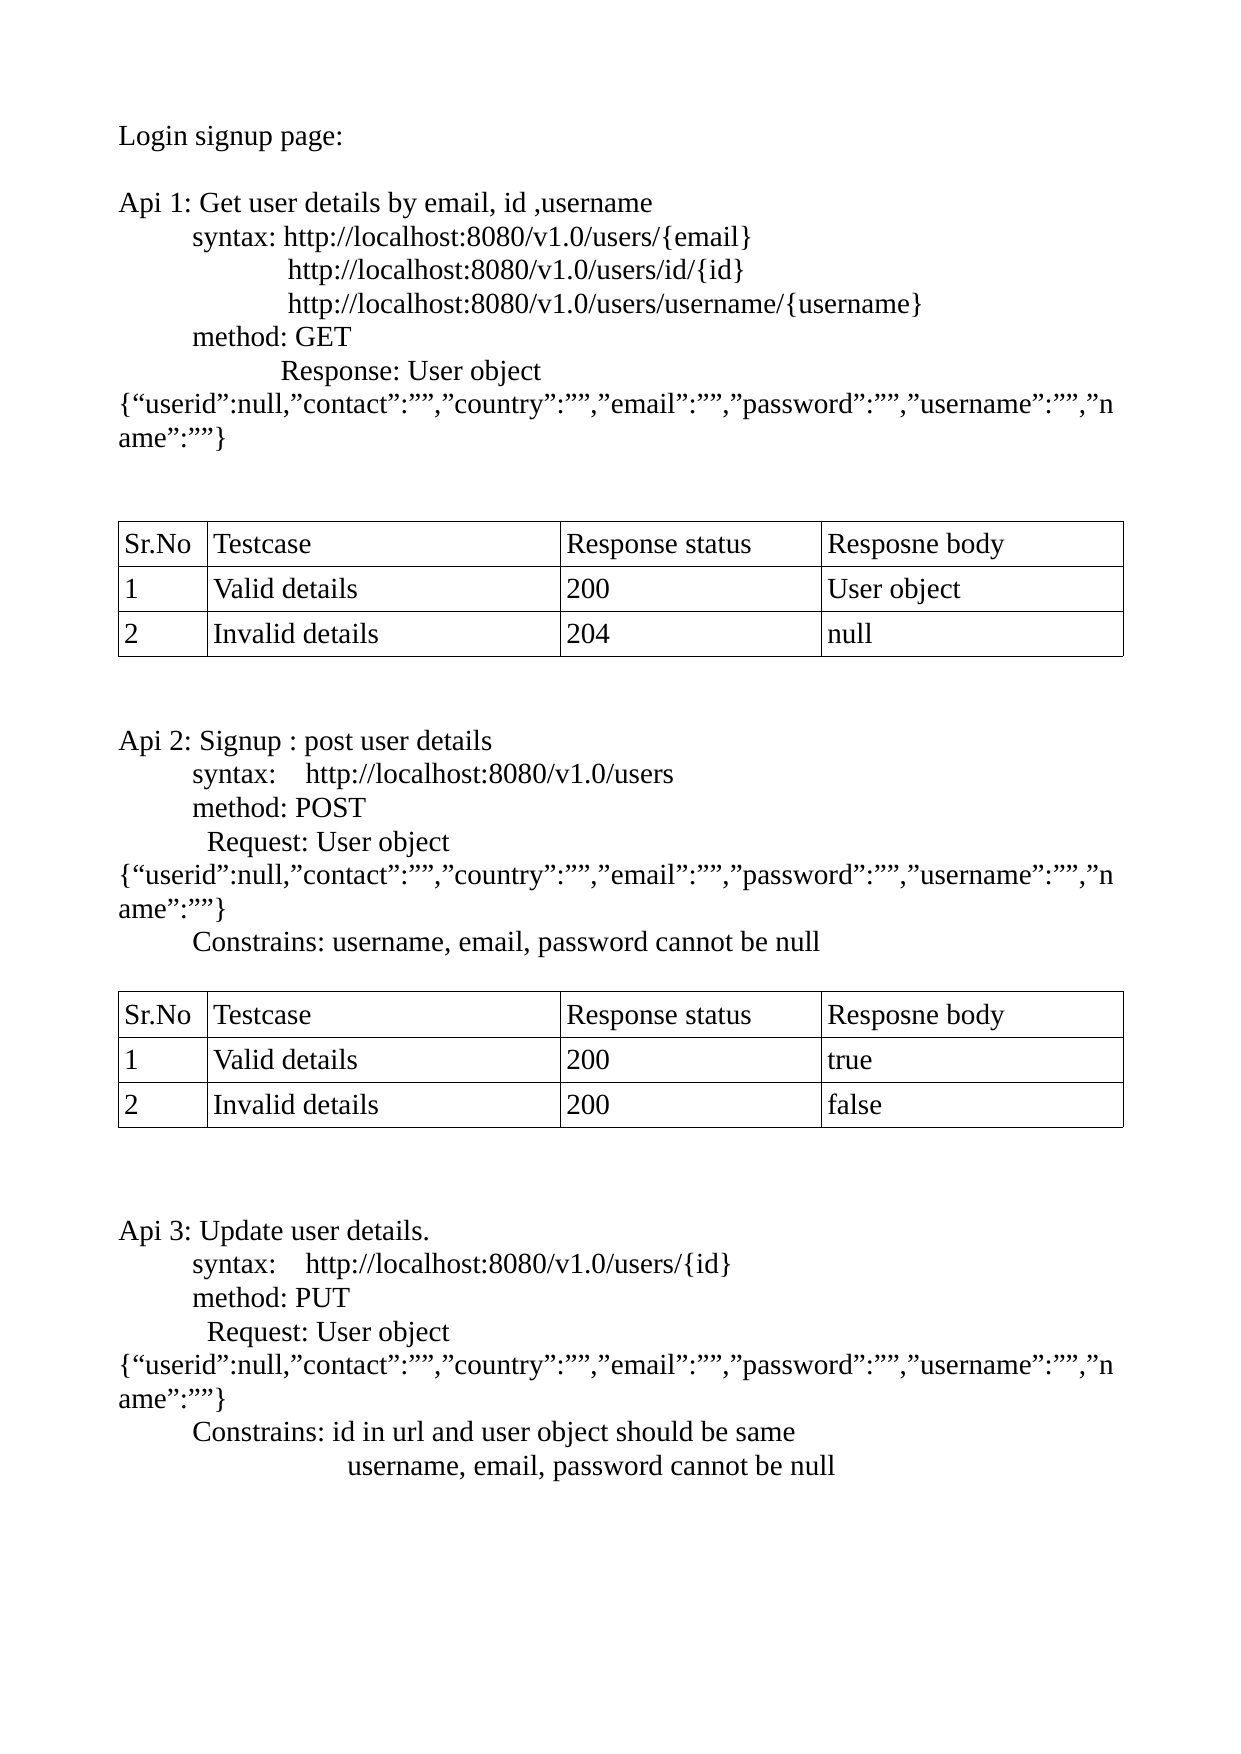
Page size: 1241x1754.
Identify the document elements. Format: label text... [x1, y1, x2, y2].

table_header Resposne body [822, 992, 1123, 1037]
text method: POST [118, 790, 1122, 824]
text Constrains: id in url and user object should be same [118, 1414, 1122, 1448]
text username, email, password cannot be null [118, 1448, 1122, 1481]
text Api 2: Signup : post user details [118, 723, 1122, 757]
table_cell 200 [561, 1038, 821, 1082]
text Constrains: username, email, password cannot be null [118, 924, 1122, 958]
text Api 1: Get user details by email, id ,username [118, 185, 1122, 219]
table_cell true [822, 1038, 1123, 1082]
text method: PUT [118, 1280, 1122, 1314]
text Request: User object {“userid”:null,”contact”:””,”country”:””,”email”:””,”password”:””,”username”:””,”name”:””} [118, 824, 1122, 924]
table_header Response status [561, 992, 821, 1037]
table_cell Invalid details [208, 1083, 560, 1127]
text Request: User object {“userid”:null,”contact”:””,”country”:””,”email”:””,”password”:””,”username”:””,”name”:””} [118, 1314, 1122, 1414]
table_header Testcase [208, 992, 560, 1037]
table_header Resposne body [822, 522, 1123, 566]
text http://localhost:8080/v1.0/users/username/{username} [118, 286, 1122, 319]
table_header Sr.No [119, 522, 207, 566]
table_header Testcase [208, 522, 560, 566]
text syntax: http://localhost:8080/v1.0/users/{id} [118, 1247, 1122, 1280]
table_cell 2 [119, 1083, 207, 1127]
text http://localhost:8080/v1.0/users/id/{id} [118, 252, 1122, 286]
table_cell Valid details [208, 1038, 560, 1082]
text Login signup page: [118, 118, 1122, 152]
table_cell User object [822, 567, 1123, 611]
text syntax: http://localhost:8080/v1.0/users [118, 757, 1122, 790]
table_header Response status [561, 522, 821, 566]
table_cell Valid details [208, 567, 560, 611]
text method: GET [118, 319, 1122, 353]
text Api 3: Update user details. [118, 1213, 1122, 1247]
table_cell 2 [119, 612, 207, 656]
table_cell 204 [561, 612, 821, 656]
table_cell 200 [561, 567, 821, 611]
table_cell Invalid details [208, 612, 560, 656]
table_header Sr.No [119, 992, 207, 1037]
table_cell 200 [561, 1083, 821, 1127]
table_cell null [822, 612, 1123, 656]
text Response: User object {“userid”:null,”contact”:””,”country”:””,”email”:””,”password”:””,”username”:””,”name”:””} [118, 353, 1122, 453]
table_cell false [822, 1083, 1123, 1127]
table_cell 1 [119, 1038, 207, 1082]
text syntax: http://localhost:8080/v1.0/users/{email} [118, 219, 1122, 252]
table_cell 1 [119, 567, 207, 611]
